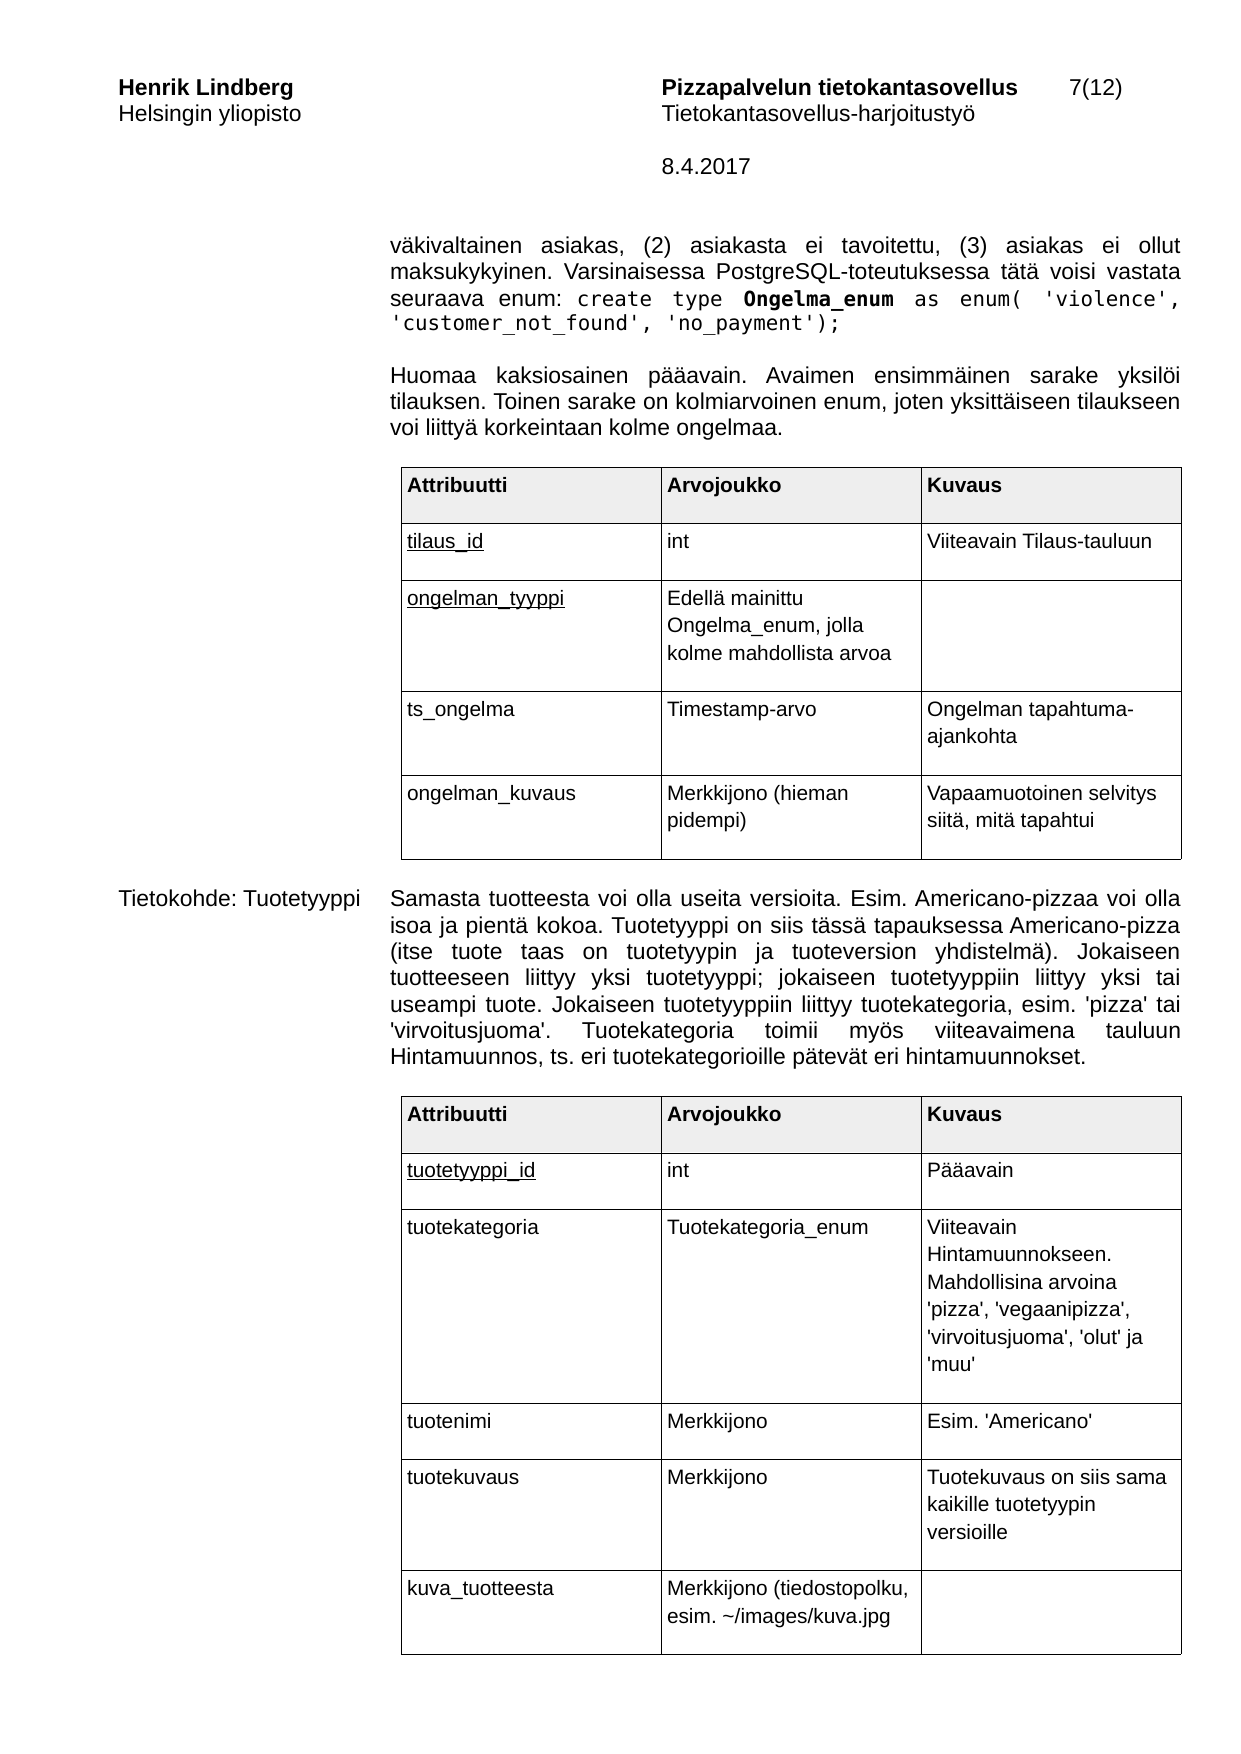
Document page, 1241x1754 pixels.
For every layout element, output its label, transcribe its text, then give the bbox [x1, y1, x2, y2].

table_cell ongelman_kuvaus [402, 776, 661, 859]
table_cell Viiteavain Hintamuunnokseen. Mahdollisina arvoina 'pizza', 'vegaanipizza', 'virvoitusjuoma', 'olut' ja 'muu' [922, 1210, 1181, 1403]
table_cell Edellä mainittu Ongelma_enum, jolla kolme mahdollista arvoa [662, 581, 921, 691]
table_cell kuva_tuotteesta [402, 1571, 661, 1654]
table_header Attribuutti [402, 468, 661, 523]
table_cell Esim. 'Americano' [922, 1404, 1181, 1459]
table_header Arvojoukko [662, 1097, 921, 1152]
table_cell Vapaamuotoinen selvitys siitä, mitä tapahtui [922, 776, 1181, 859]
table_cell Merkkijono (tiedostopolku, esim. ~/images/kuva.jpg [662, 1571, 921, 1654]
table_cell ts_ongelma [402, 692, 661, 775]
table_cell ongelman_tyyppi [402, 581, 661, 691]
table_cell tuotekategoria [402, 1210, 661, 1403]
text Huomaa kaksiosainen pääavain. Avaimen ensimmäinen sarake yksilöi tilauksen. Toinen sarake on kolmiarvoinen enum, joten yksittäiseen tilaukseen voi liittyä korkeintaan kolme ongelmaa. [118, 362, 1181, 441]
table_cell Merkkijono [662, 1460, 921, 1570]
table_header Kuvaus [922, 468, 1181, 523]
table_cell int [662, 1154, 921, 1209]
table_cell [922, 1571, 1181, 1654]
table_cell Merkkijono (hieman pidempi) [662, 776, 921, 859]
table_cell Ongelman tapahtuma-ajankohta [922, 692, 1181, 775]
table_cell tuotetyyppi_id [402, 1154, 661, 1209]
text Tietokohde: Tuotetyyppi Samasta tuotteesta voi olla useita versioita. Esim. Americano-pizzaa voi olla isoa ja pientä kokoa. Tuotetyyppi on siis tässä tapauksessa Americano-pizza (itse tuote taas on tuotetyypin ja tuoteversion yhdistelmä). Jokaiseen tuotteeseen liittyy yksi tuotetyyppi; jokaiseen tuotetyyppiin liittyy yksi tai useampi tuote. Jokaiseen tuotetyyppiin liittyy tuotekategoria, esim. 'pizza' tai 'virvoitusjuoma'. Tuotekategoria toimii myös viiteavaimena tauluun Hintamuunnos, ts. eri tuotekategorioille pätevät eri hintamuunnokset. [118, 885, 1181, 1070]
text väkivaltainen asiakas, (2) asiakasta ei tavoitettu, (3) asiakas ei ollut maksukykyinen. Varsinaisessa PostgreSQL-toteutuksessa tätä voisi vastata seuraava enum: create type Ongelma_enum as enum( 'violence', 'customer_not_found', 'no_payment'); [118, 232, 1181, 335]
table_cell Viiteavain Tilaus-tauluun [922, 524, 1181, 580]
table_cell Merkkijono [662, 1404, 921, 1459]
table_cell int [662, 524, 921, 580]
table_header Arvojoukko [662, 468, 921, 523]
table_cell Tuotekuvaus on siis sama kaikille tuotetyypin versioille [922, 1460, 1181, 1570]
table_header Attribuutti [402, 1097, 661, 1152]
table_cell tuotenimi [402, 1404, 661, 1459]
table_cell Pääavain [922, 1154, 1181, 1209]
table_cell Timestamp-arvo [662, 692, 921, 775]
table_cell [922, 581, 1181, 691]
table_header Kuvaus [922, 1097, 1181, 1152]
table_cell tilaus_id [402, 524, 661, 580]
table_cell tuotekuvaus [402, 1460, 661, 1570]
table_cell Tuotekategoria_enum [662, 1210, 921, 1403]
